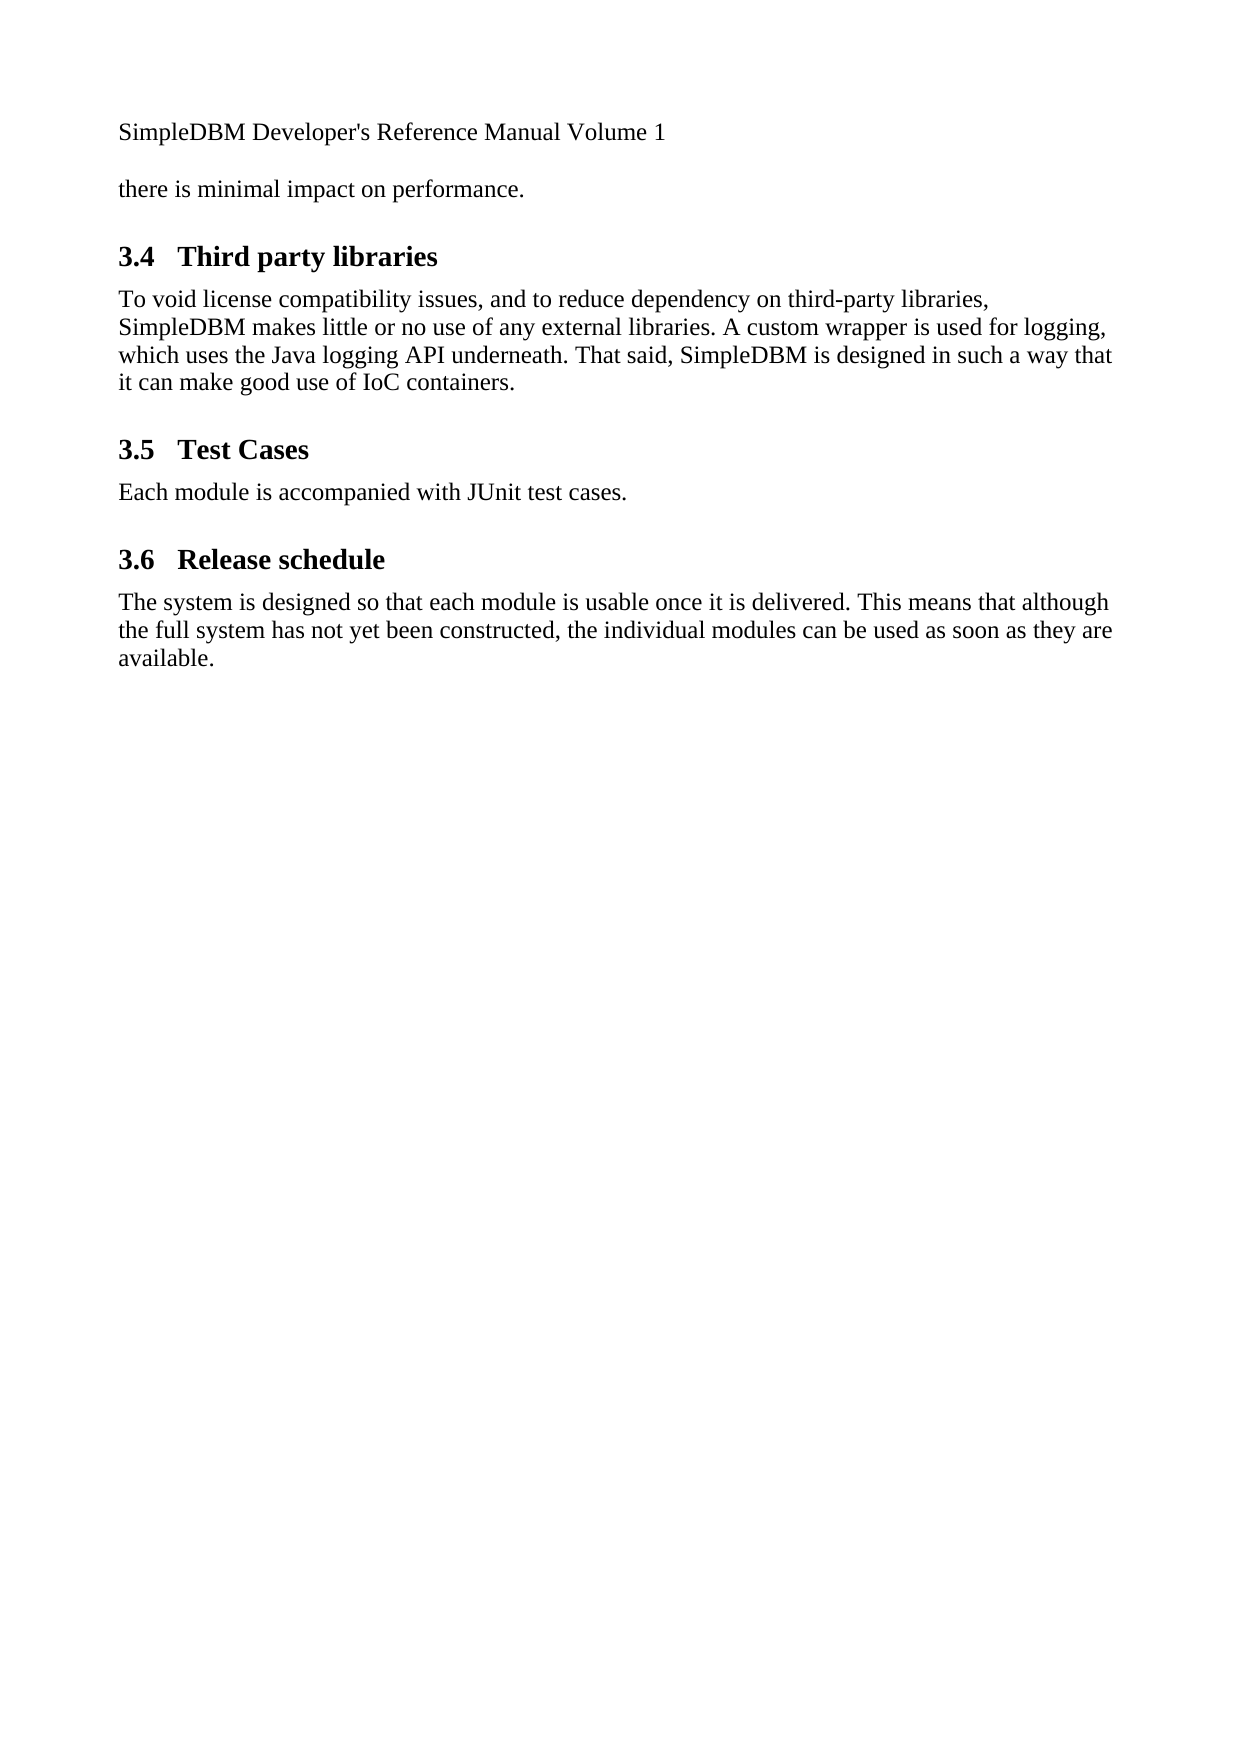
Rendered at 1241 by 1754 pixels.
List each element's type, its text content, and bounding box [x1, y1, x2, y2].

subtitle Third party libraries [118, 241, 1122, 273]
text To void license compatibility issues, and to reduce dependency on third-party libraries, SimpleDBM makes little or no use of any external libraries. A custom wrapper is used for logging, which uses the Java logging API underneath. That said, SimpleDBM is designed in such a way that it can make good use of IoC containers. [118, 285, 1122, 396]
text The system is designed so that each module is usable once it is delivered. This means that although the full system has not yet been constructed, the individual modules can be used as soon as they are available. [118, 588, 1122, 672]
text there is minimal impact on performance. [118, 175, 1122, 203]
text Each module is accompanied with JUnit test cases. [118, 478, 1122, 506]
subtitle Test Cases [118, 434, 1122, 466]
subtitle Release schedule [118, 544, 1122, 576]
